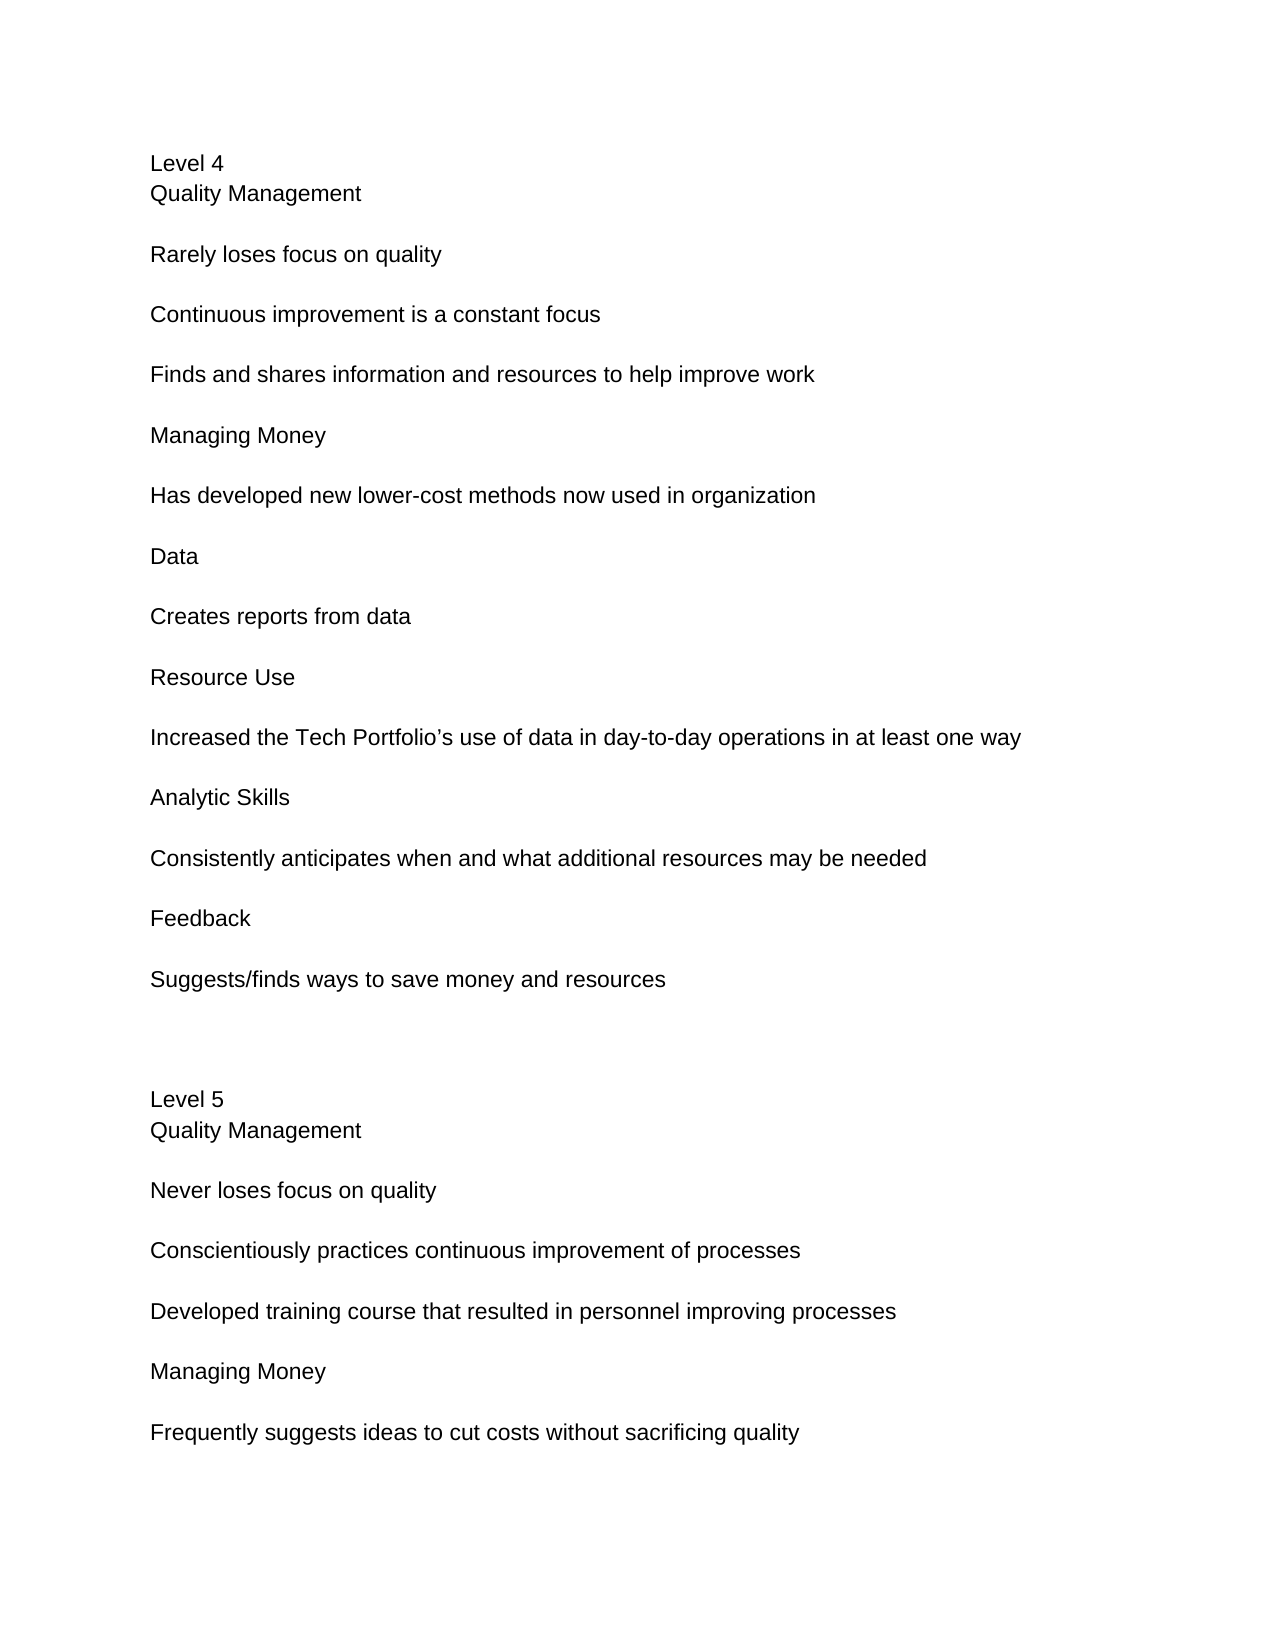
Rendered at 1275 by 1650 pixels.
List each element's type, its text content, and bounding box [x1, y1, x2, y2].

text Finds and shares information and resources to help improve work [150, 361, 1125, 388]
text Increased the Tech Portfolio’s use of data in day-to-day operations in at least one way [150, 724, 1125, 750]
text Suggests/finds ways to save money and resources [150, 966, 1125, 992]
text Consistently anticipates when and what additional resources may be needed [150, 845, 1125, 871]
text Feedback [150, 905, 1125, 932]
text Developed training course that resulted in personnel improving processes [150, 1298, 1125, 1324]
text Level 5 [150, 1086, 1125, 1113]
text Conscientiously practices continuous improvement of processes [150, 1237, 1125, 1264]
text Continuous improvement is a constant focus [150, 301, 1125, 327]
text Quality Management [150, 1117, 1125, 1143]
text Managing Money [150, 1358, 1125, 1385]
text Resource Use [150, 663, 1125, 690]
text Managing Money [150, 422, 1125, 448]
text Frequently suggests ideas to cut costs without sacrificing quality [150, 1419, 1125, 1445]
text Creates reports from data [150, 603, 1125, 629]
text Quality Management [150, 180, 1125, 207]
text Never loses focus on quality [150, 1177, 1125, 1203]
text Analytic Skills [150, 784, 1125, 811]
text Data [150, 543, 1125, 569]
text Rarely loses focus on quality [150, 241, 1125, 267]
text Has developed new lower-cost methods now used in organization [150, 482, 1125, 509]
text Level 4 [150, 150, 1125, 176]
